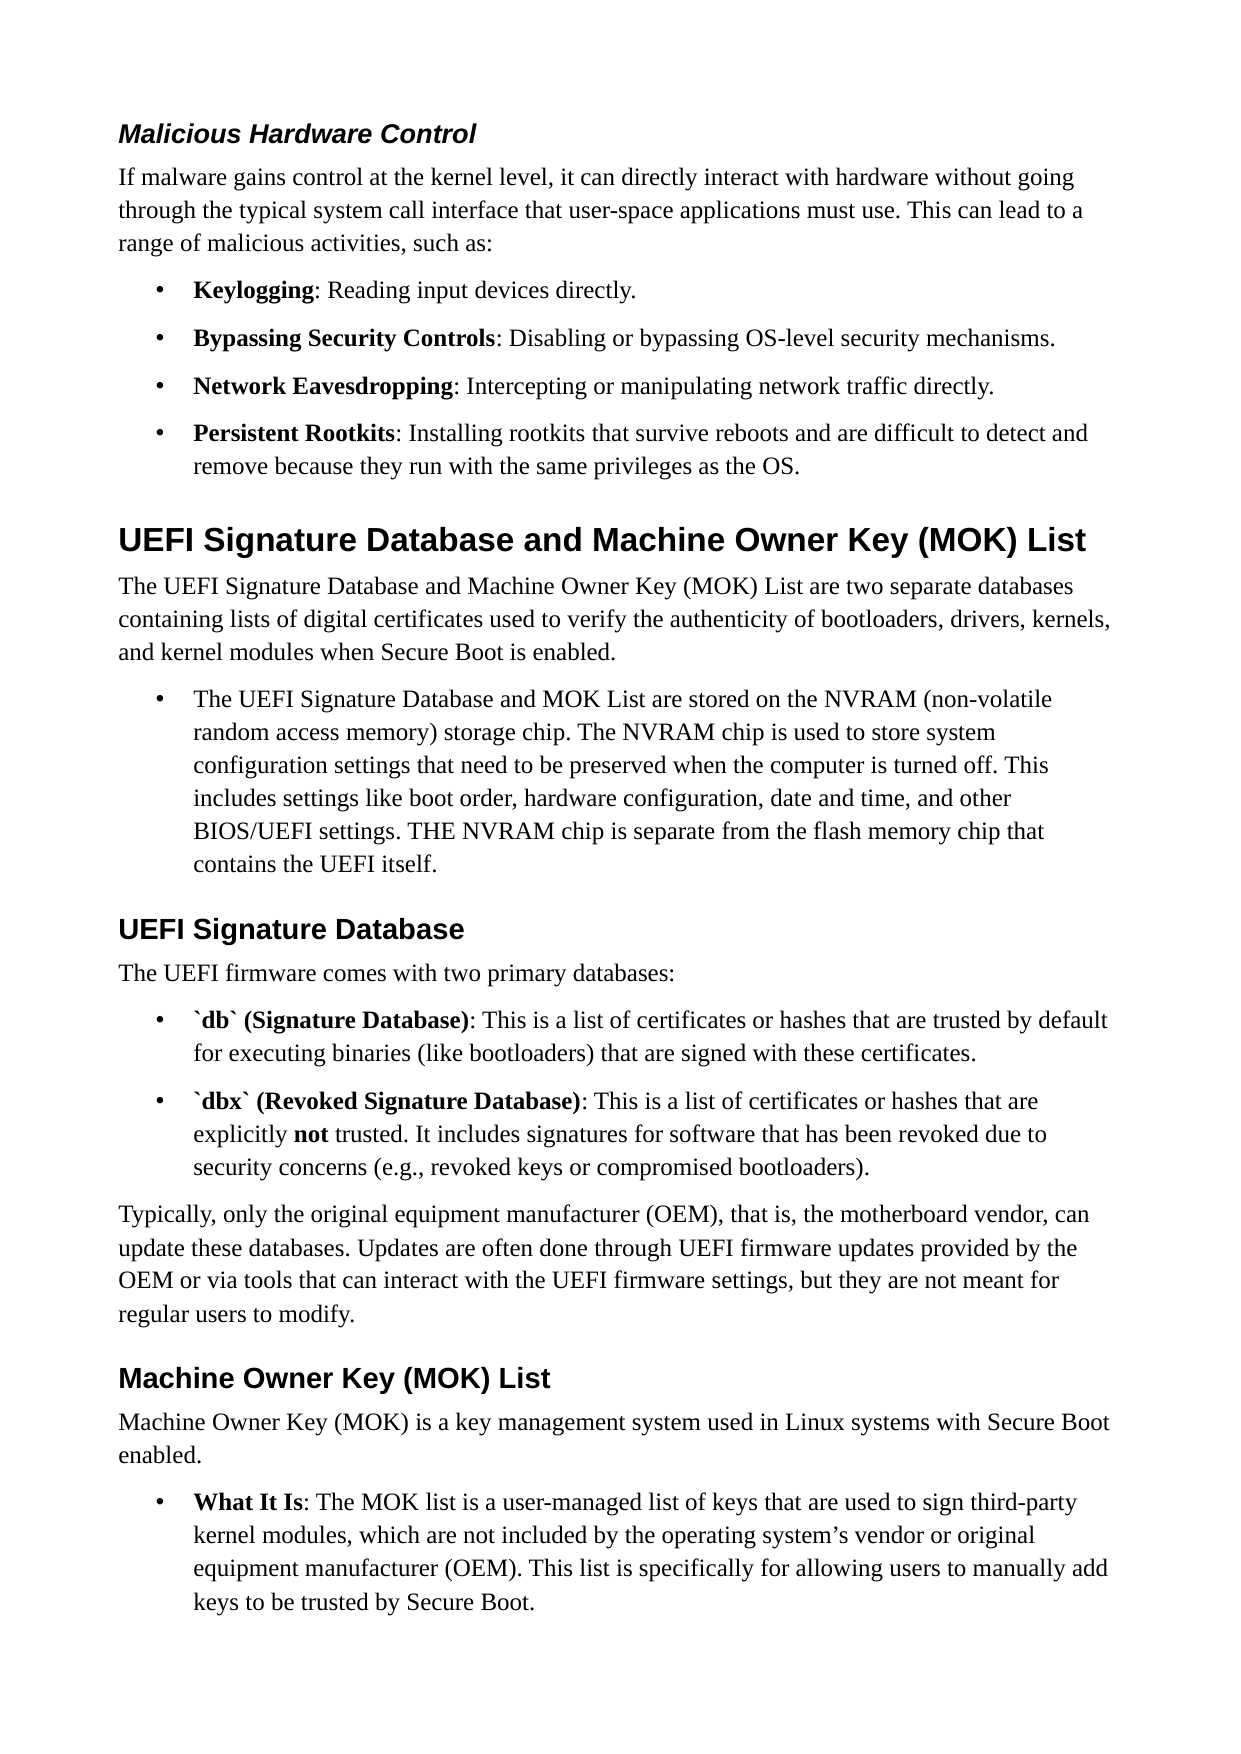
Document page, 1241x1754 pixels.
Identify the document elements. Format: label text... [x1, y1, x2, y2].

subtitle UEFI Signature Database [118, 912, 1122, 945]
subtitle Machine Owner Key (MOK) List [118, 1361, 1122, 1394]
subtitle Malicious Hardware Control [118, 118, 1122, 149]
text If malware gains control at the kernel level, it can directly interact with hardware without going through the typical system call interface that user-space applications must use. This can lead to a range of malicious activities, such as: [118, 162, 1122, 257]
list Network Eavesdropping: Intercepting or manipulating network traffic directly. [156, 371, 1122, 399]
list `dbx` (Revoked Signature Database): This is a list of certificates or hashes that are explicitly not trusted. It includes signatures for software that has been revoked due to security concerns (e.g., revoked keys or compromised bootloaders). [156, 1086, 1122, 1181]
text Typically, only the original equipment manufacturer (OEM), that is, the motherboard vendor, can update these databases. Updates are often done through UEFI firmware updates provided by the OEM or via tools that can interact with the UEFI firmware settings, but they are not meant for regular users to modify. [118, 1199, 1122, 1327]
list The UEFI Signature Database and MOK List are stored on the NVRAM (non-volatile random access memory) storage chip. The NVRAM chip is used to store system configuration settings that need to be preserved when the computer is turned off. This includes settings like boot order, hardware configuration, date and time, and other BIOS/UEFI settings. THE NVRAM chip is separate from the flash memory chip that contains the UEFI itself. [156, 684, 1122, 878]
list Persistent Rootkits: Installing rootkits that survive reboots and are difficult to detect and remove because they run with the same privileges as the OS. [156, 418, 1122, 480]
list `db` (Signature Database): This is a list of certificates or hashes that are trusted by default for executing binaries (like bootloaders) that are signed with these certificates. [156, 1005, 1122, 1067]
text The UEFI firmware comes with two primary databases: [118, 958, 1122, 986]
list Bypassing Security Controls: Disabling or bypassing OS-level security mechanisms. [156, 323, 1122, 352]
list What It Is: The MOK list is a user-managed list of keys that are used to sign third-party kernel modules, which are not included by the operating system’s vendor or original equipment manufacturer (OEM). This list is specifically for allowing users to manually add keys to be trusted by Secure Boot. [156, 1487, 1122, 1615]
text The UEFI Signature Database and Machine Owner Key (MOK) List are two separate databases containing lists of digital certificates used to verify the authenticity of bootloaders, drivers, kernels, and kernel modules when Secure Boot is enabled. [118, 571, 1122, 666]
text Machine Owner Key (MOK) is a key management system used in Linux systems with Secure Boot enabled. [118, 1407, 1122, 1469]
list Keylogging: Reading input devices directly. [156, 276, 1122, 304]
subtitle UEFI Signature Database and Machine Owner Key (MOK) List [118, 520, 1122, 558]
